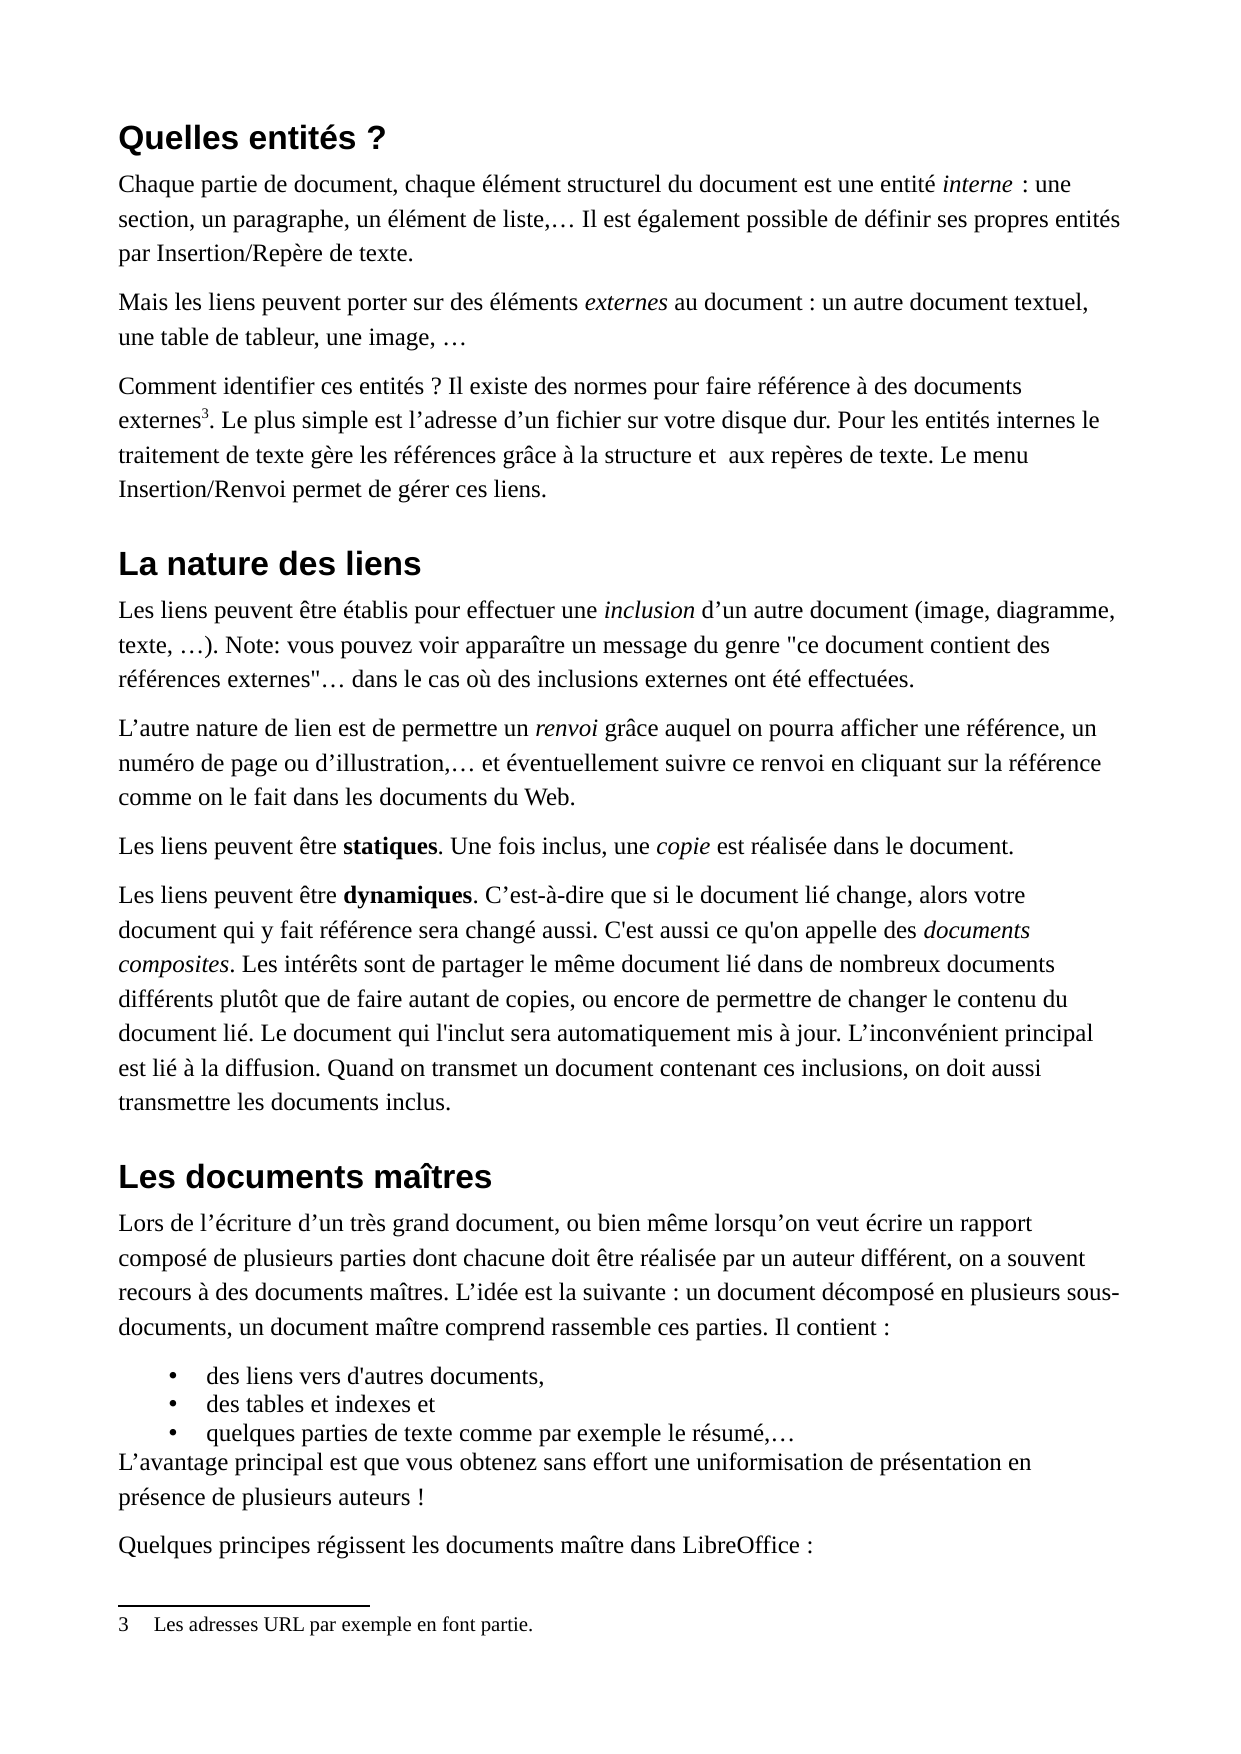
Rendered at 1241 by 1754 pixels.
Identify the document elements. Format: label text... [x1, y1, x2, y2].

text Les adresses URL par exemple en font partie. [118, 1612, 1122, 1636]
text Comment identifier ces entités ? Il existe des normes pour faire référence à des documents externes. Le plus simple est l’adresse d’un fichier sur votre disque dur. Pour les entités internes le traitement de texte gère les références grâce à la structure et aux repères de texte. Le menu Insertion/Renvoi permet de gérer ces liens. [118, 371, 1122, 503]
list quelques parties de texte comme par exemple le résumé,… [169, 1418, 1122, 1447]
text Les liens peuvent être dynamiques. C’est-à-dire que si le document lié change, alors votre document qui y fait référence sera changé aussi. C'est aussi ce qu'on appelle des documents composites. Les intérêts sont de partager le même document lié dans de nombreux documents différents plutôt que de faire autant de copies, ou encore de permettre de changer le contenu du document lié. Le document qui l'inclut sera automatiquement mis à jour. L’inconvénient principal est lié à la diffusion. Quand on transmet un document contenant ces inclusions, on doit aussi transmettre les documents inclus. [118, 880, 1122, 1116]
text Quelques principes régissent les documents maître dans LibreOffice : [118, 1531, 1122, 1559]
text Les liens peuvent être établis pour effectuer une inclusion d’un autre document (image, diagramme, texte, …). Note: vous pouvez voir apparaître un message du genre "ce document contient des références externes"… dans le cas où des inclusions externes ont été effectuées. [118, 595, 1122, 693]
text Les liens peuvent être statiques. Une fois inclus, une copie est réalisée dans le document. [118, 831, 1122, 860]
subtitle Les documents maîtres [118, 1157, 1122, 1196]
text L’avantage principal est que vous obtenez sans effort une uniformisation de présentation en présence de plusieurs auteurs ! [118, 1447, 1122, 1510]
text Mais les liens peuvent porter sur des éléments externes au document : un autre document textuel, une table de tableur, une image, … [118, 287, 1122, 351]
subtitle La nature des liens [118, 544, 1122, 583]
text Chaque partie de document, chaque élément structurel du document est une entité interne : une section, un paragraphe, un élément de liste,… Il est également possible de définir ses propres entités par Insertion/Repère de texte. [118, 169, 1122, 267]
text Lors de l’écriture d’un très grand document, ou bien même lorsqu’on veut écrire un rapport composé de plusieurs parties dont chacune doit être réalisée par un auteur différent, on a souvent recours à des documents maîtres. L’idée est la suivante : un document décomposé en plusieurs sous-documents, un document maître comprend rassemble ces parties. Il contient : [118, 1208, 1122, 1341]
subtitle Quelles entités ? [118, 118, 1122, 157]
text L’autre nature de lien est de permettre un renvoi grâce auquel on pourra afficher une référence, un numéro de page ou d’illustration,… et éventuellement suivre ce renvoi en cliquant sur la référence comme on le fait dans les documents du Web. [118, 713, 1122, 811]
list des liens vers d'autres documents, [169, 1361, 1122, 1389]
list des tables et indexes et [169, 1389, 1122, 1418]
